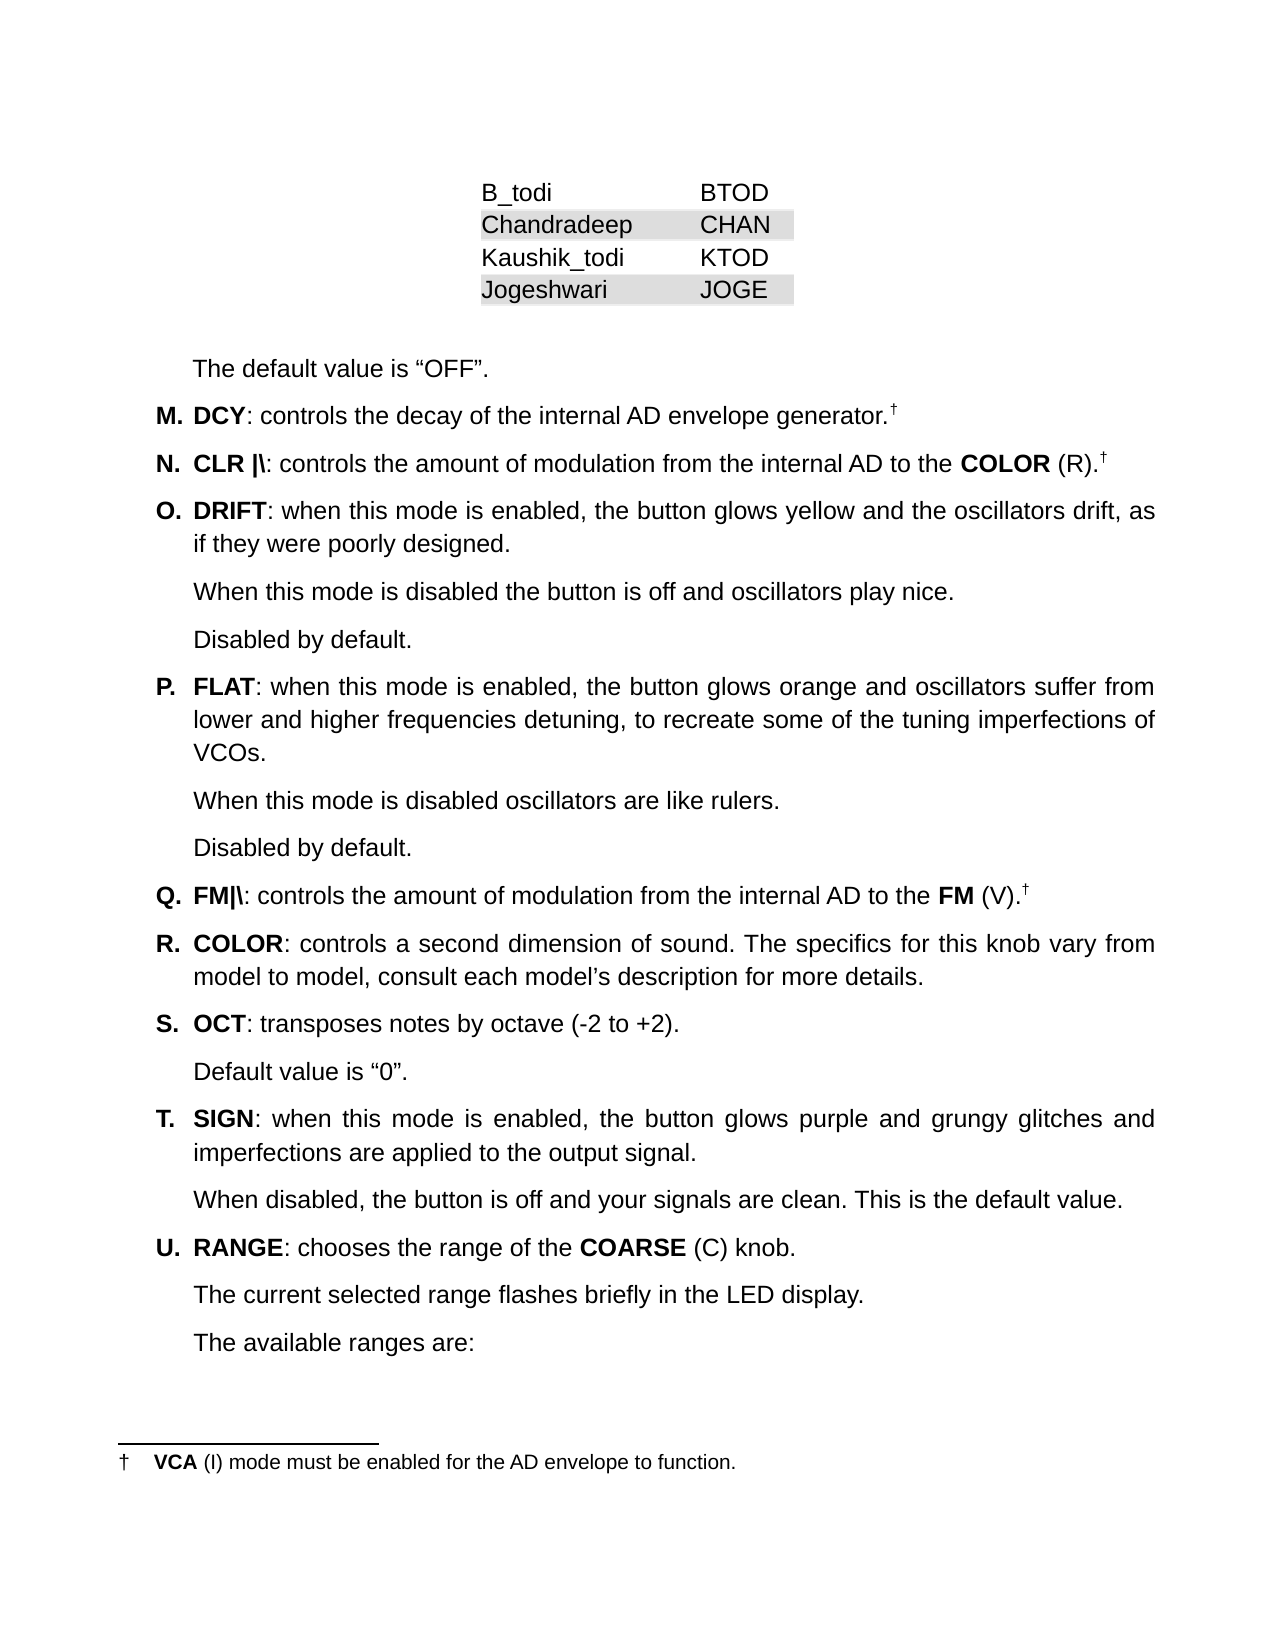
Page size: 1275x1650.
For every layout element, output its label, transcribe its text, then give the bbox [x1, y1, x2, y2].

list FM|\: controls the amount of modulation from the internal AD to the FM (V).† [156, 881, 1157, 910]
list Default value is “0”. [156, 1057, 1157, 1086]
list COLOR: controls a second dimension of sound. The specifics for this knob vary from model to model, consult each model’s description for more details. [156, 929, 1157, 990]
list The available ranges are: [156, 1328, 1157, 1357]
list DCY: controls the decay of the internal AD envelope generator. [156, 401, 1157, 430]
list Disabled by default. [156, 833, 1157, 862]
list When this mode is disabled the button is off and oscillators play nice. [156, 577, 1157, 606]
list The current selected range flashes briefly in the LED display. [156, 1280, 1157, 1309]
table_cell Kaushik_todi [481, 241, 700, 273]
list DRIFT: when this mode is enabled, the button glows yellow and the oscillators drift, as if they were poorly designed. [156, 496, 1157, 558]
table_cell KTOD [700, 241, 794, 273]
list OCT: transposes notes by octave (-2 to +2). [156, 1009, 1157, 1038]
list When disabled, the button is off and your signals are clean. This is the default value. [156, 1185, 1157, 1214]
list FLAT: when this mode is enabled, the button glows orange and oscillators suffer from lower and higher frequencies detuning, to recreate some of the tuning imperfections of VCOs. [156, 672, 1157, 767]
table_cell BTOD [700, 176, 794, 209]
list SIGN: when this mode is enabled, the button glows purple and grungy glitches and imperfections are applied to the output signal. [156, 1104, 1157, 1166]
list VCA (I) mode must be enabled for the AD envelope to function. [118, 1450, 1157, 1474]
list Disabled by default. [156, 624, 1157, 653]
list RANGE: chooses the range of the COARSE (C) knob. [156, 1233, 1157, 1261]
list CLR |\: controls the amount of modulation from the internal AD to the COLOR (R).† [156, 449, 1157, 477]
list When this mode is disabled oscillators are like rulers. [156, 786, 1157, 814]
table_cell B_todi [481, 176, 700, 209]
text The default value is “OFF”. [192, 353, 1157, 382]
